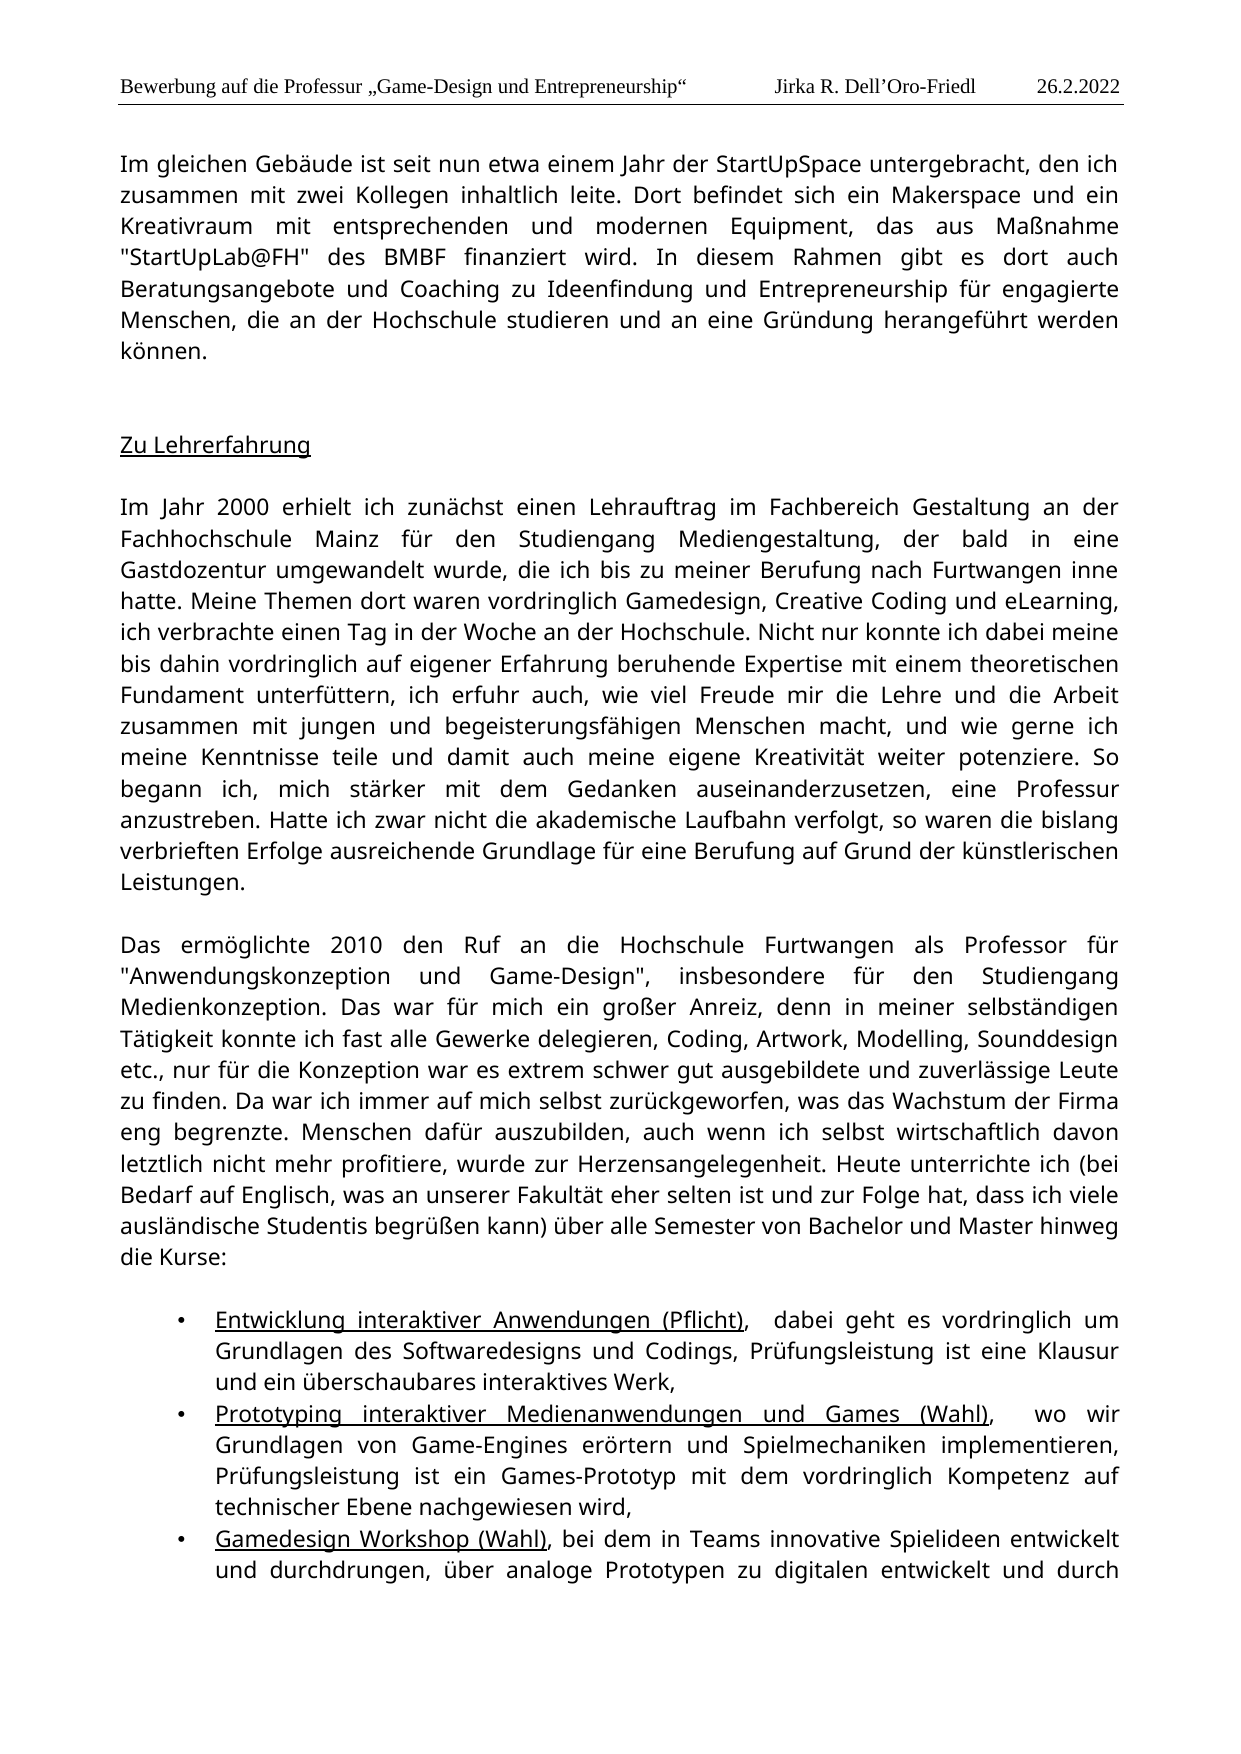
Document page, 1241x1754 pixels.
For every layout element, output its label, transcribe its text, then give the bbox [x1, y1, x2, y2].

list Entwicklung interaktiver Anwendungen (Pflicht), dabei geht es vordringlich um Grundlagen des Softwaredesigns und Codings, Prüfungsleistung ist eine Klausur und ein überschaubares interaktives Werk, [177, 1304, 1120, 1398]
text Im Jahr 2000 erhielt ich zunächst einen Lehrauftrag im Fachbereich Gestaltung an der Fachhochschule Mainz für den Studiengang Mediengestaltung, der bald in eine Gastdozentur umgewandelt wurde, die ich bis zu meiner Berufung nach Furtwangen inne hatte. Meine Themen dort waren vordringlich Gamedesign, Creative Coding und eLearning, ich verbrachte einen Tag in der Woche an der Hochschule. Nicht nur konnte ich dabei meine bis dahin vordringlich auf eigener Erfahrung beruhende Expertise mit einem theoretischen Fundament unterfüttern, ich erfuhr auch, wie viel Freude mir die Lehre und die Arbeit zusammen mit jungen und begeisterungsfähigen Menschen macht, und wie gerne ich meine Kenntnisse teile und damit auch meine eigene Kreativität weiter potenziere. So begann ich, mich stärker mit dem Gedanken auseinanderzusetzen, eine Professur anzustreben. Hatte ich zwar nicht die akademische Laufbahn verfolgt, so waren die bislang verbrieften Erfolge ausreichende Grundlage für eine Berufung auf Grund der künstlerischen Leistungen. [120, 491, 1120, 898]
text Zu Lehrerfahrung [120, 429, 1120, 460]
text Das ermöglichte 2010 den Ruf an die Hochschule Furtwangen als Professor für "Anwendungskonzeption und Game-Design", insbesondere für den Studiengang Medienkonzeption. Das war für mich ein großer Anreiz, denn in meiner selbständigen Tätigkeit konnte ich fast alle Gewerke delegieren, Coding, Artwork, Modelling, Sounddesign etc., nur für die Konzeption war es extrem schwer gut ausgebildete und zuverlässige Leute zu finden. Da war ich immer auf mich selbst zurückgeworfen, was das Wachstum der Firma eng begrenzte. Menschen dafür auszubilden, auch wenn ich selbst wirtschaftlich davon letztlich nicht mehr profitiere, wurde zur Herzensangelegenheit. Heute unterrichte ich (bei Bedarf auf Englisch, was an unserer Fakultät eher selten ist und zur Folge hat, dass ich viele ausländische Studentis begrüßen kann) über alle Semester von Bachelor und Master hinweg die Kurse: [120, 929, 1120, 1273]
list Prototyping interaktiver Medienanwendungen und Games (Wahl), wo wir Grundlagen von Game-Engines erörtern und Spielmechaniken implementieren, Prüfungsleistung ist ein Games-Prototyp mit dem vordringlich Kompetenz auf technischer Ebene nachgewiesen wird, [177, 1398, 1120, 1523]
list Gamedesign Workshop (Wahl), bei dem in Teams innovative Spielideen entwickelt und durchdrungen, über analoge Prototypen zu digitalen entwickelt und durch [177, 1523, 1120, 1585]
text Im gleichen Gebäude ist seit nun etwa einem Jahr der StartUpSpace untergebracht, den ich zusammen mit zwei Kollegen inhaltlich leite. Dort befindet sich ein Makerspace und ein Kreativraum mit entsprechenden und modernen Equipment, das aus Maßnahme "StartUpLab@FH" des BMBF finanziert wird. In diesem Rahmen gibt es dort auch Beratungsangebote und Coaching zu Ideenfindung und Entrepreneurship für engagierte Menschen, die an der Hochschule studieren und an eine Gründung herangeführt werden können. [120, 148, 1120, 366]
